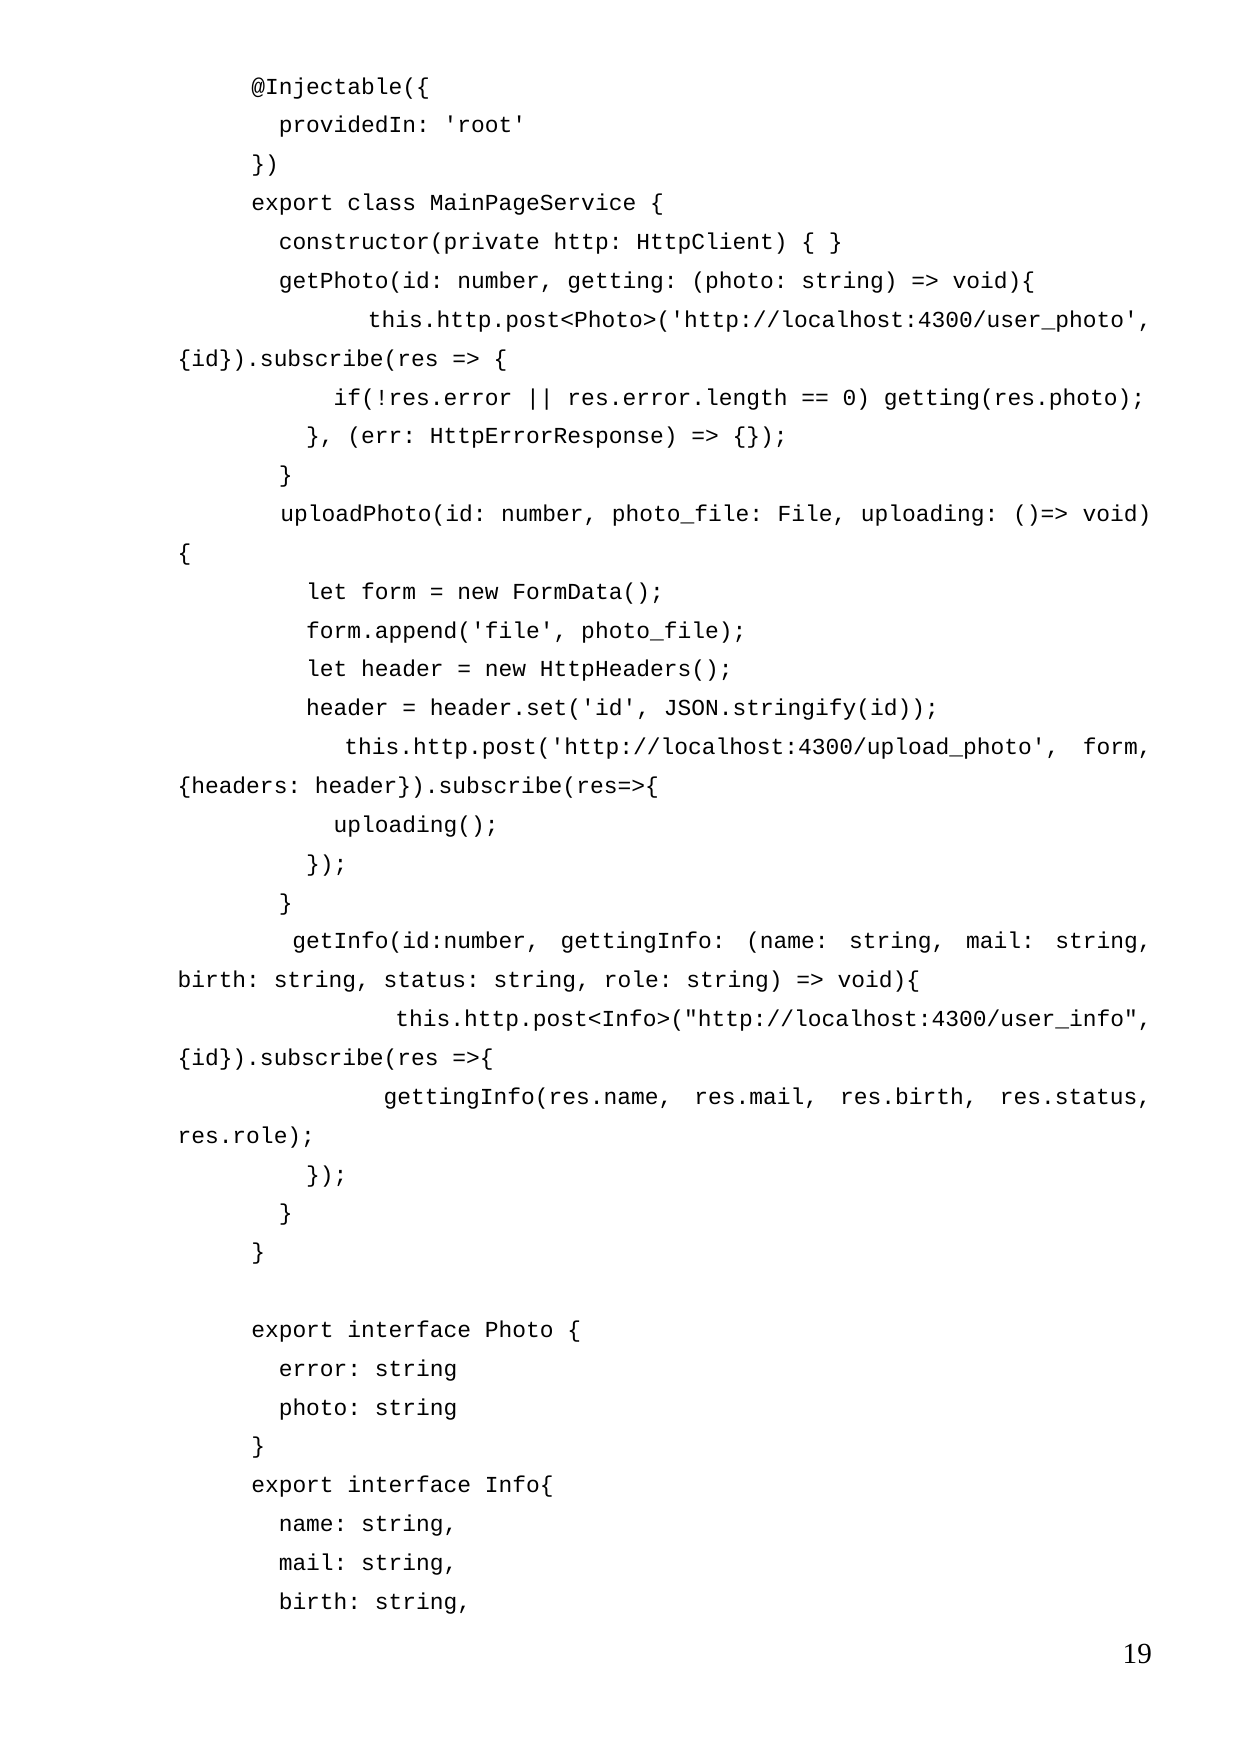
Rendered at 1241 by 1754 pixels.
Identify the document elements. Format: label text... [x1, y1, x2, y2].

text export interface Photo { [177, 1318, 1152, 1344]
text } [177, 463, 1152, 489]
text getInfo(id:number, gettingInfo: (name: string, mail: string, birth: string, status: string, role: string) => void){ [177, 930, 1152, 994]
text constructor(private http: HttpClient) { } [177, 230, 1152, 256]
text this.http.post<Info>("http://localhost:4300/user_info", {id}).subscribe(res =>{ [177, 1007, 1152, 1072]
text }); [177, 852, 1152, 878]
text providedIn: 'root' [177, 114, 1152, 140]
text }) [177, 153, 1152, 179]
text let form = new FormData(); [177, 580, 1152, 606]
text uploading(); [177, 813, 1152, 839]
text getPhoto(id: number, getting: (photo: string) => void){ [177, 269, 1152, 295]
text mail: string, [177, 1551, 1152, 1577]
text photo: string [177, 1396, 1152, 1422]
text header = header.set('id', JSON.stringify(id)); [177, 697, 1152, 723]
text this.http.post<Photo>('http://localhost:4300/user_photo', {id}).subscribe(res => { [177, 308, 1152, 373]
text export class MainPageService { [177, 192, 1152, 217]
text } [177, 891, 1152, 917]
text } [177, 1202, 1152, 1228]
text let header = new HttpHeaders(); [177, 658, 1152, 684]
text uploadPhoto(id: number, photo_file: File, uploading: ()=> void){ [177, 502, 1152, 567]
text }); [177, 1163, 1152, 1189]
text error: string [177, 1357, 1152, 1383]
text name: string, [177, 1513, 1152, 1538]
text birth: string, [177, 1590, 1152, 1616]
text form.append('file', photo_file); [177, 619, 1152, 645]
text } [177, 1435, 1152, 1461]
text } [177, 1241, 1152, 1267]
text }, (err: HttpErrorResponse) => {}); [177, 425, 1152, 451]
text export interface Info{ [177, 1474, 1152, 1500]
text this.http.post('http://localhost:4300/upload_photo', form, {headers: header}).subscribe(res=>{ [177, 736, 1152, 800]
text gettingInfo(res.name, res.mail, res.birth, res.status, res.role); [177, 1085, 1152, 1150]
text @Injectable({ [177, 75, 1152, 101]
text if(!res.error || res.error.length == 0) getting(res.photo); [177, 386, 1152, 412]
